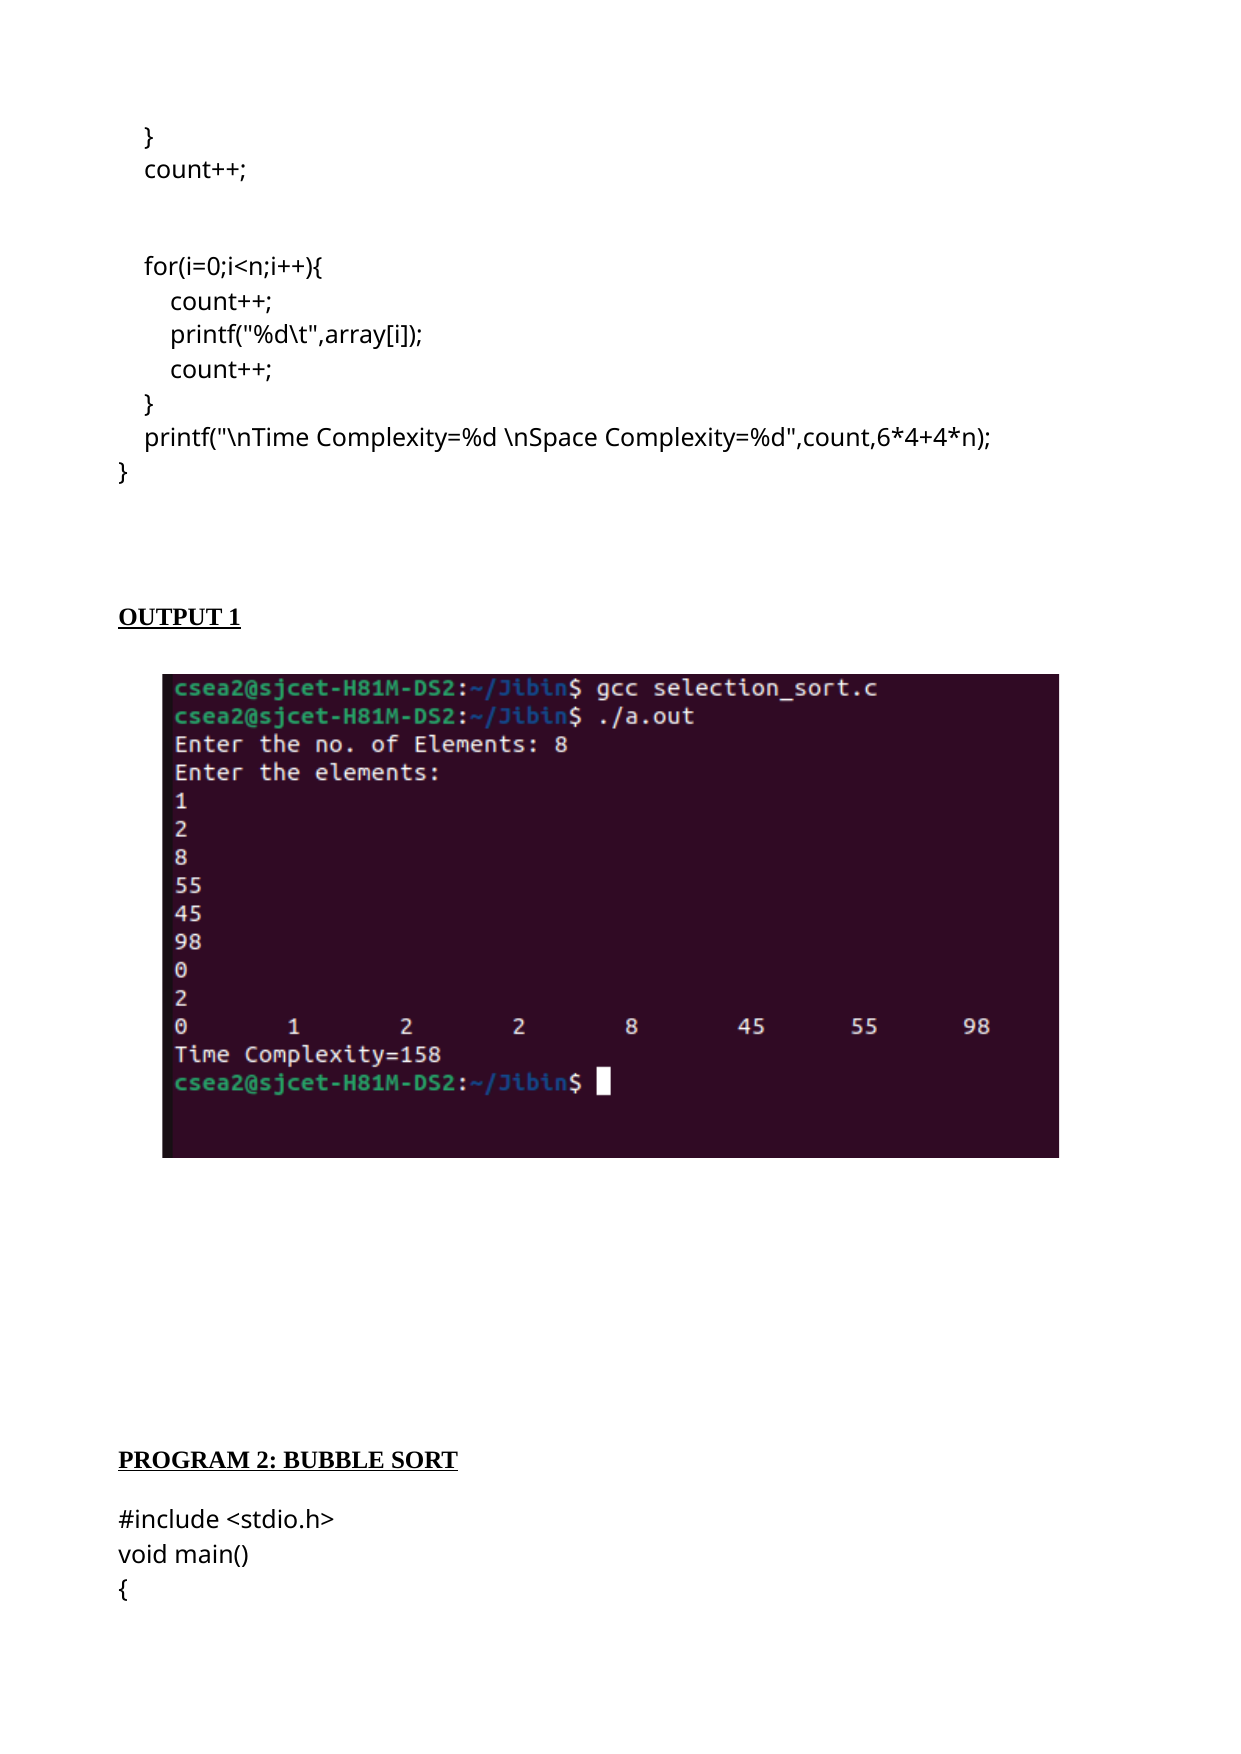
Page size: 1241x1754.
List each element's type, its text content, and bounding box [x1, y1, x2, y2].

text count++; [118, 152, 1122, 186]
text #include <stdio.h> [118, 1502, 1122, 1536]
text } [118, 385, 1122, 419]
text { [118, 1570, 1122, 1604]
text } [118, 453, 1122, 487]
text printf("\nTime Complexity=%d \nSpace Complexity=%d",count,6*4+4*n); [118, 419, 1122, 453]
text for(i=0;i<n;i++){ [118, 249, 1122, 283]
text printf("%d\t",array[i]); [118, 317, 1122, 351]
text OUTPUT 1 [118, 602, 1122, 631]
text void main() [118, 1536, 1122, 1570]
text } [118, 118, 1122, 152]
text count++; [118, 283, 1122, 317]
text PROGRAM 2: BUBBLE SORT [118, 1445, 1122, 1473]
text count++; [118, 351, 1122, 385]
picture [162, 674, 1060, 1158]
